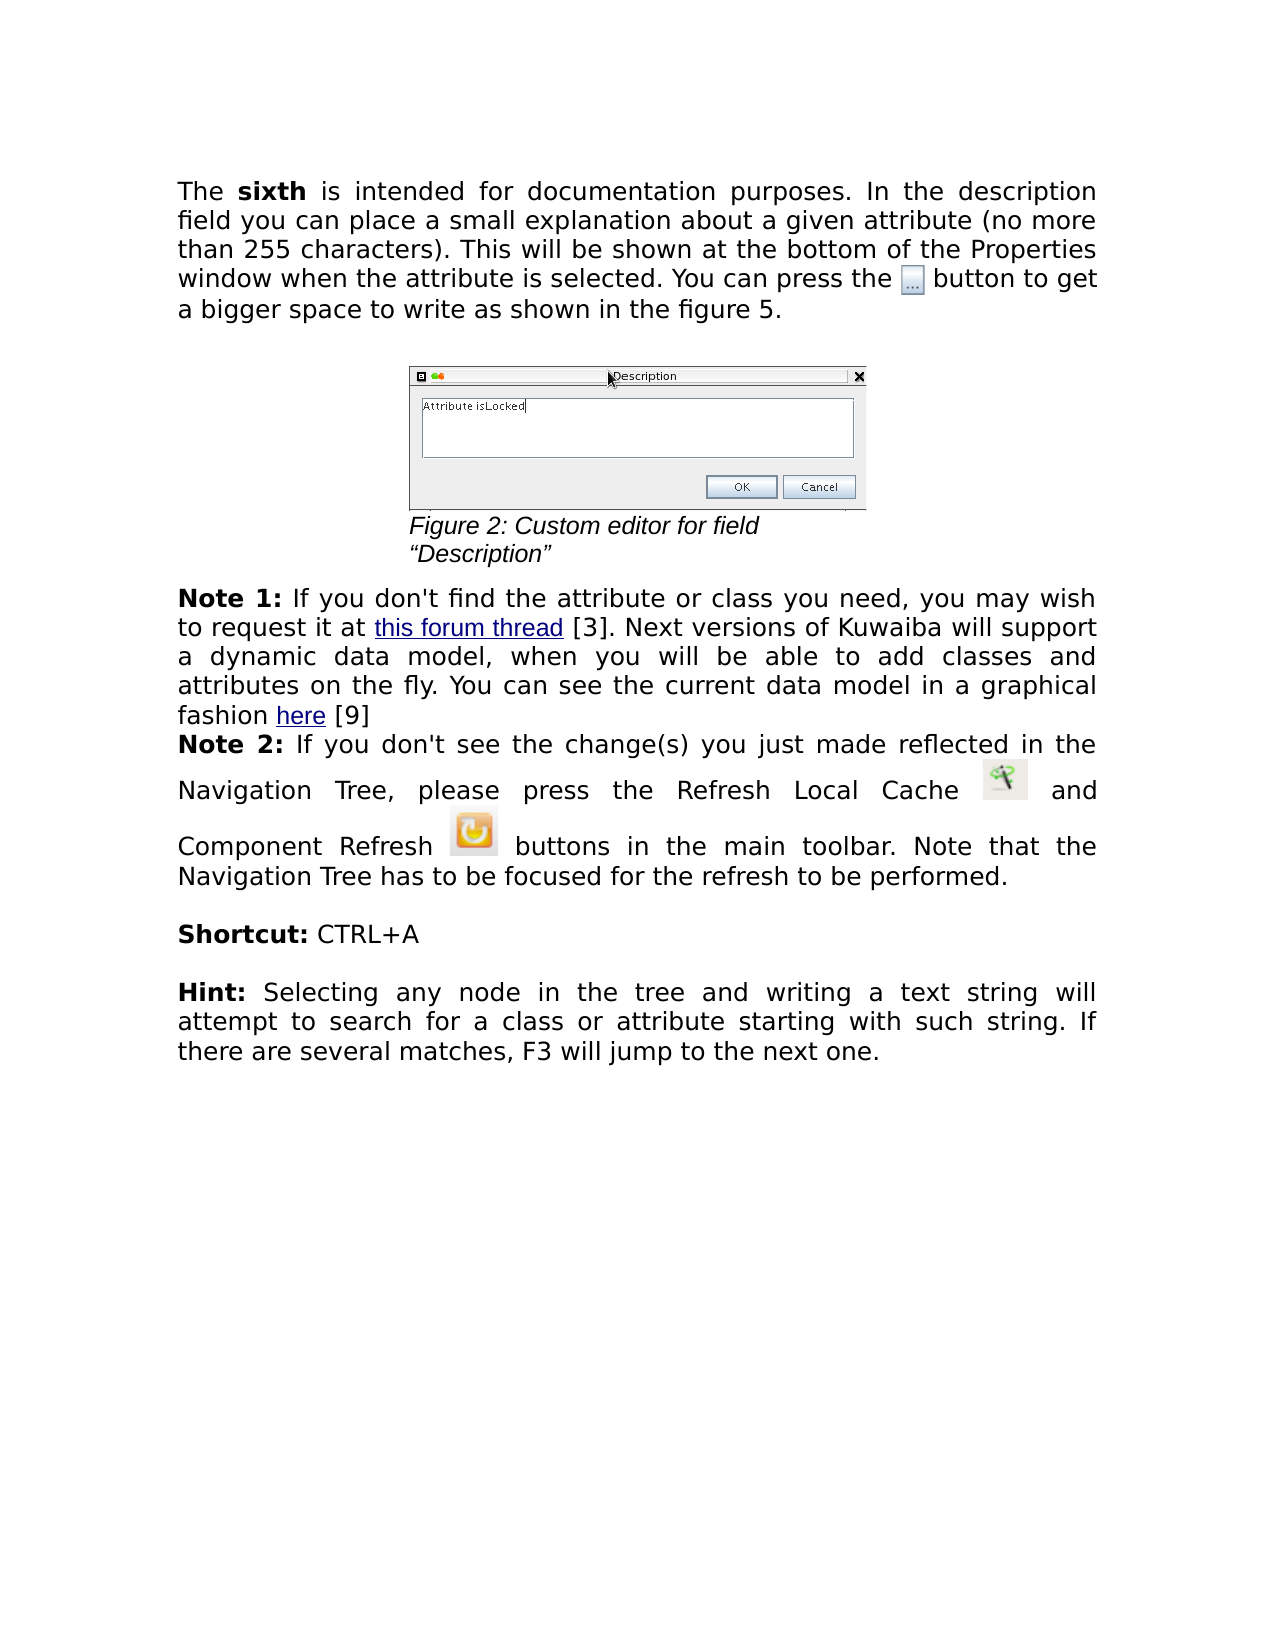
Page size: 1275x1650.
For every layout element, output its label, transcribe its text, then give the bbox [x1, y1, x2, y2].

text Shortcut: CTRL+A [177, 920, 1098, 949]
text Hint: Selecting any node in the tree and writing a text string will attempt to search for a class or attribute starting with such string. If there are several matches, F3 will jump to the next one. [177, 978, 1098, 1066]
text Note 2: If you don't see the change(s) you just made reflected in the Navigation Tree, please press the Refresh Local Cache and Component Refresh buttons in the main toolbar. Note that the Navigation Tree has to be focused for the refresh to be performed. [177, 730, 1098, 891]
picture [982, 759, 1028, 800]
text Note 1: If you don't find the attribute or class you need, you may wish to request it at this forum thread [3]. Next versions of Kuwaiba will support a dynamic data model, when you will be able to add classes and attributes on the fly. You can see the current data model in a graphical fashion here [9] [177, 584, 1098, 730]
picture [409, 366, 867, 511]
picture [901, 265, 925, 295]
text Figure 2: Custom editor for field “Description” [409, 511, 866, 568]
picture [449, 805, 499, 856]
text The sixth is intended for documentation purposes. In the description field you can place a small explanation about a given attribute (no more than 255 characters). This will be shown at the bottom of the Properties window when the attribute is selected. You can press the button to get a bigger space to write as shown in the figure 5. [177, 177, 1098, 324]
